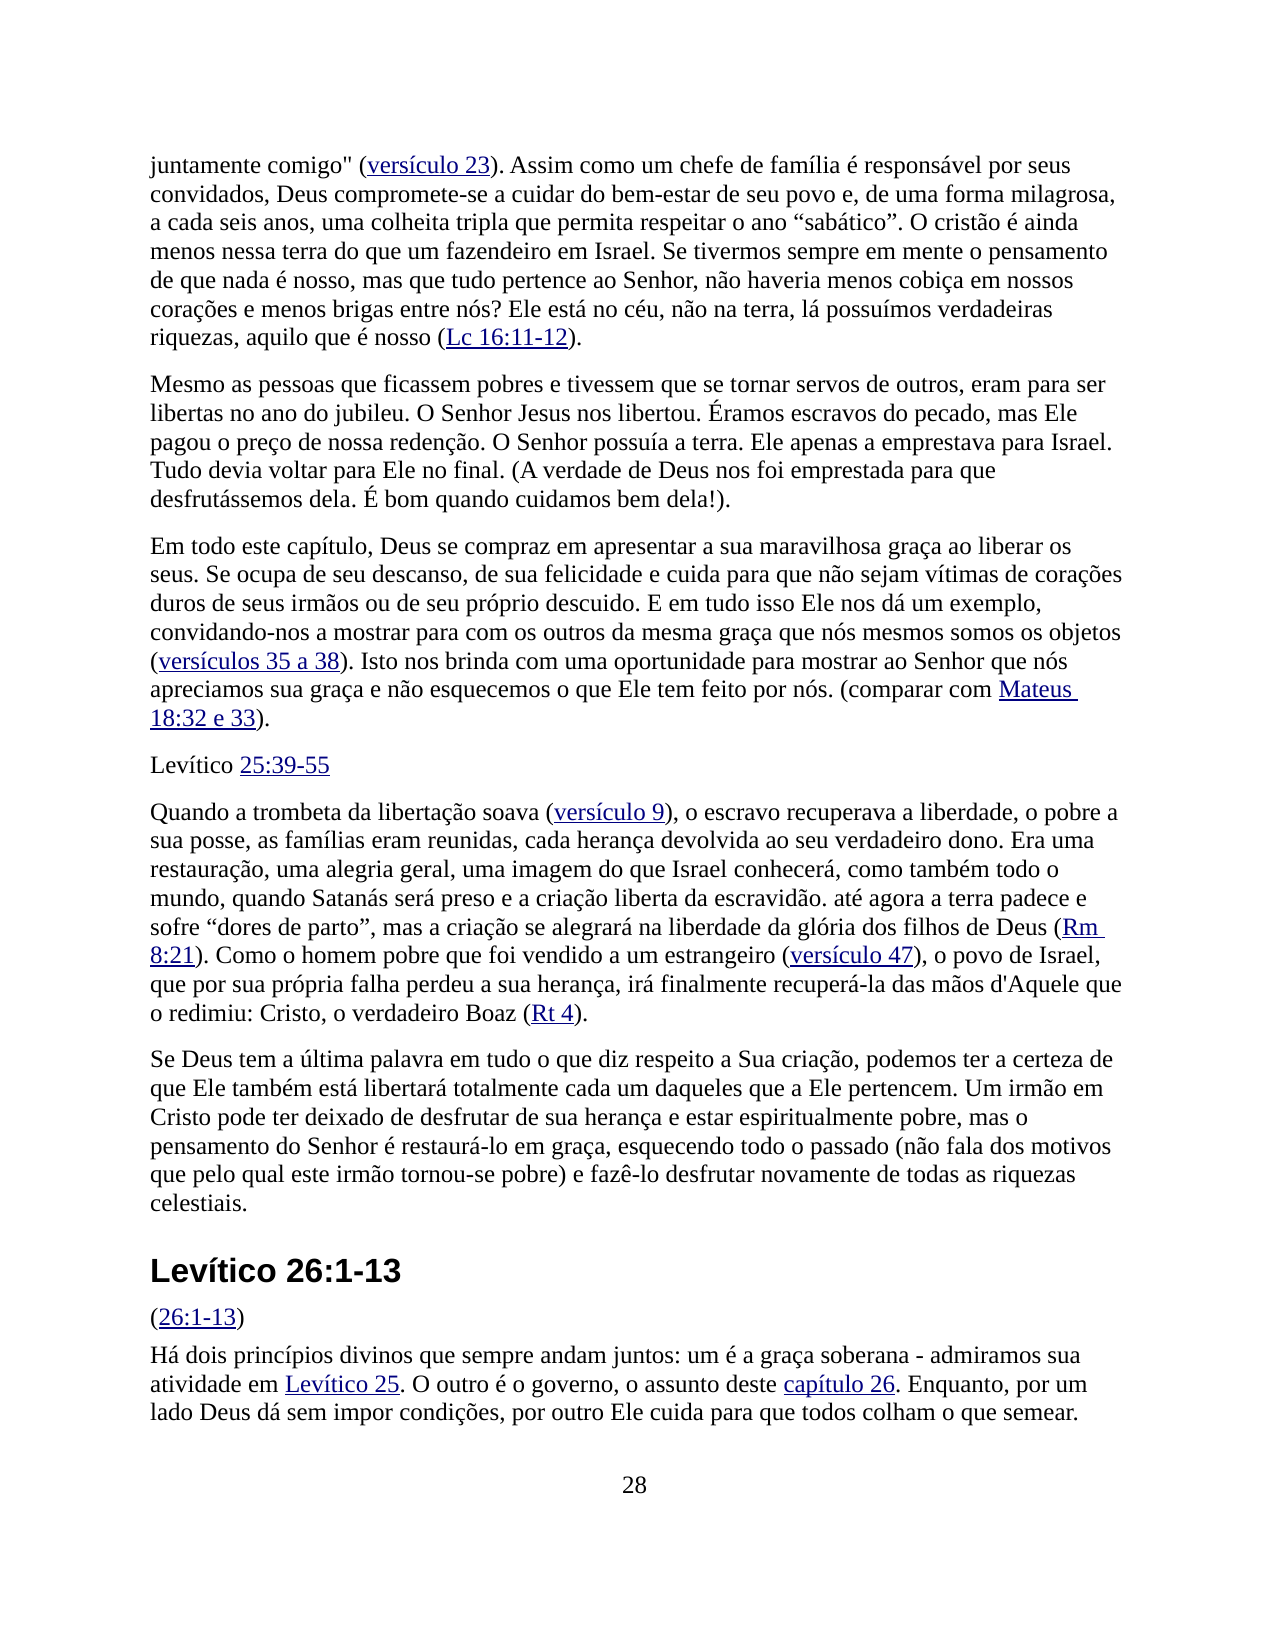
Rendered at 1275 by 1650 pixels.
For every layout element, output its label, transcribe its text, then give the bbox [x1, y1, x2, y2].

subtitle Levítico 26:1-13 [150, 1251, 1125, 1290]
text Há dois princípios divinos que sempre andam juntos: um é a graça soberana - admiramos sua atividade em Levítico 25. O outro é o governo, o assunto deste capítulo 26. Enquanto, por um lado Deus dá sem impor condições, por outro Ele cuida para que todos colham o que semear. [150, 1340, 1125, 1426]
text Se Deus tem a última palavra em tudo o que diz respeito a Sua criação, podemos ter a certeza de que Ele também está libertará totalmente cada um daqueles que a Ele pertencem. Um irmão em Cristo pode ter deixado de desfrutar de sua herança e estar espiritualmente pobre, mas o pensamento do Senhor é restaurá-lo em graça, esquecendo todo o passado (não fala dos motivos que pelo qual este irmão tornou-se pobre) e fazê-lo desfrutar novamente de todas as riquezas celestiais. [150, 1044, 1125, 1217]
text (26:1-13) [150, 1302, 1125, 1331]
text Mesmo as pessoas que ficassem pobres e tivessem que se tornar servos de outros, eram para ser libertas no ano do jubileu. O Senhor Jesus nos libertou. Éramos escravos do pecado, mas Ele pagou o preço de nossa redenção. O Senhor possuía a terra. Ele apenas a emprestava para Israel. Tudo devia voltar para Ele no final. (A verdade de Deus nos foi emprestada para que desfrutássemos dela. É bom quando cuidamos bem dela!). [150, 369, 1125, 513]
text Levítico 25:39-55 [150, 750, 1125, 779]
text juntamente comigo" (versículo 23). Assim como um chefe de família é responsável por seus convidados, Deus compromete-se a cuidar do bem-estar de seu povo e, de uma forma milagrosa, a cada seis anos, uma colheita tripla que permita respeitar o ano “sabático”. O cristão é ainda menos nessa terra do que um fazendeiro em Israel. Se tivermos sempre em mente o pensamento de que nada é nosso, mas que tudo pertence ao Senhor, não haveria menos cobiça em nossos corações e menos brigas entre nós? Ele está no céu, não na terra, lá possuímos verdadeiras riquezas, aquilo que é nosso (Lc 16:11-12). [150, 150, 1125, 351]
text Em todo este capítulo, Deus se compraz em apresentar a sua maravilhosa graça ao liberar os seus. Se ocupa de seu descanso, de sua felicidade e cuida para que não sejam vítimas de corações duros de seus irmãos ou de seu próprio descuido. E em tudo isso Ele nos dá um exemplo, convidando-nos a mostrar para com os outros da mesma graça que nós mesmos somos os objetos (versículos 35 a 38). Isto nos brinda com uma oportunidade para mostrar ao Senhor que nós apreciamos sua graça e não esquecemos o que Ele tem feito por nós. (comparar com Mateus 18:32 e 33). [150, 531, 1125, 732]
text Quando a trombeta da libertação soava (versículo 9), o escravo recuperava a liberdade, o pobre a sua posse, as famílias eram reunidas, cada herança devolvida ao seu verdadeiro dono. Era uma restauração, uma alegria geral, uma imagem do que Israel conhecerá, como também todo o mundo, quando Satanás será preso e a criação liberta da escravidão. até agora a terra padece e sofre “dores de parto”, mas a criação se alegrará na liberdade da glória dos filhos de Deus (Rm 8:21). Como o homem pobre que foi vendido a um estrangeiro (versículo 47), o povo de Israel, que por sua própria falha perdeu a sua herança, irá finalmente recuperá-la das mãos d'Aquele que o redimiu: Cristo, o verdadeiro Boaz (Rt 4). [150, 797, 1125, 1027]
